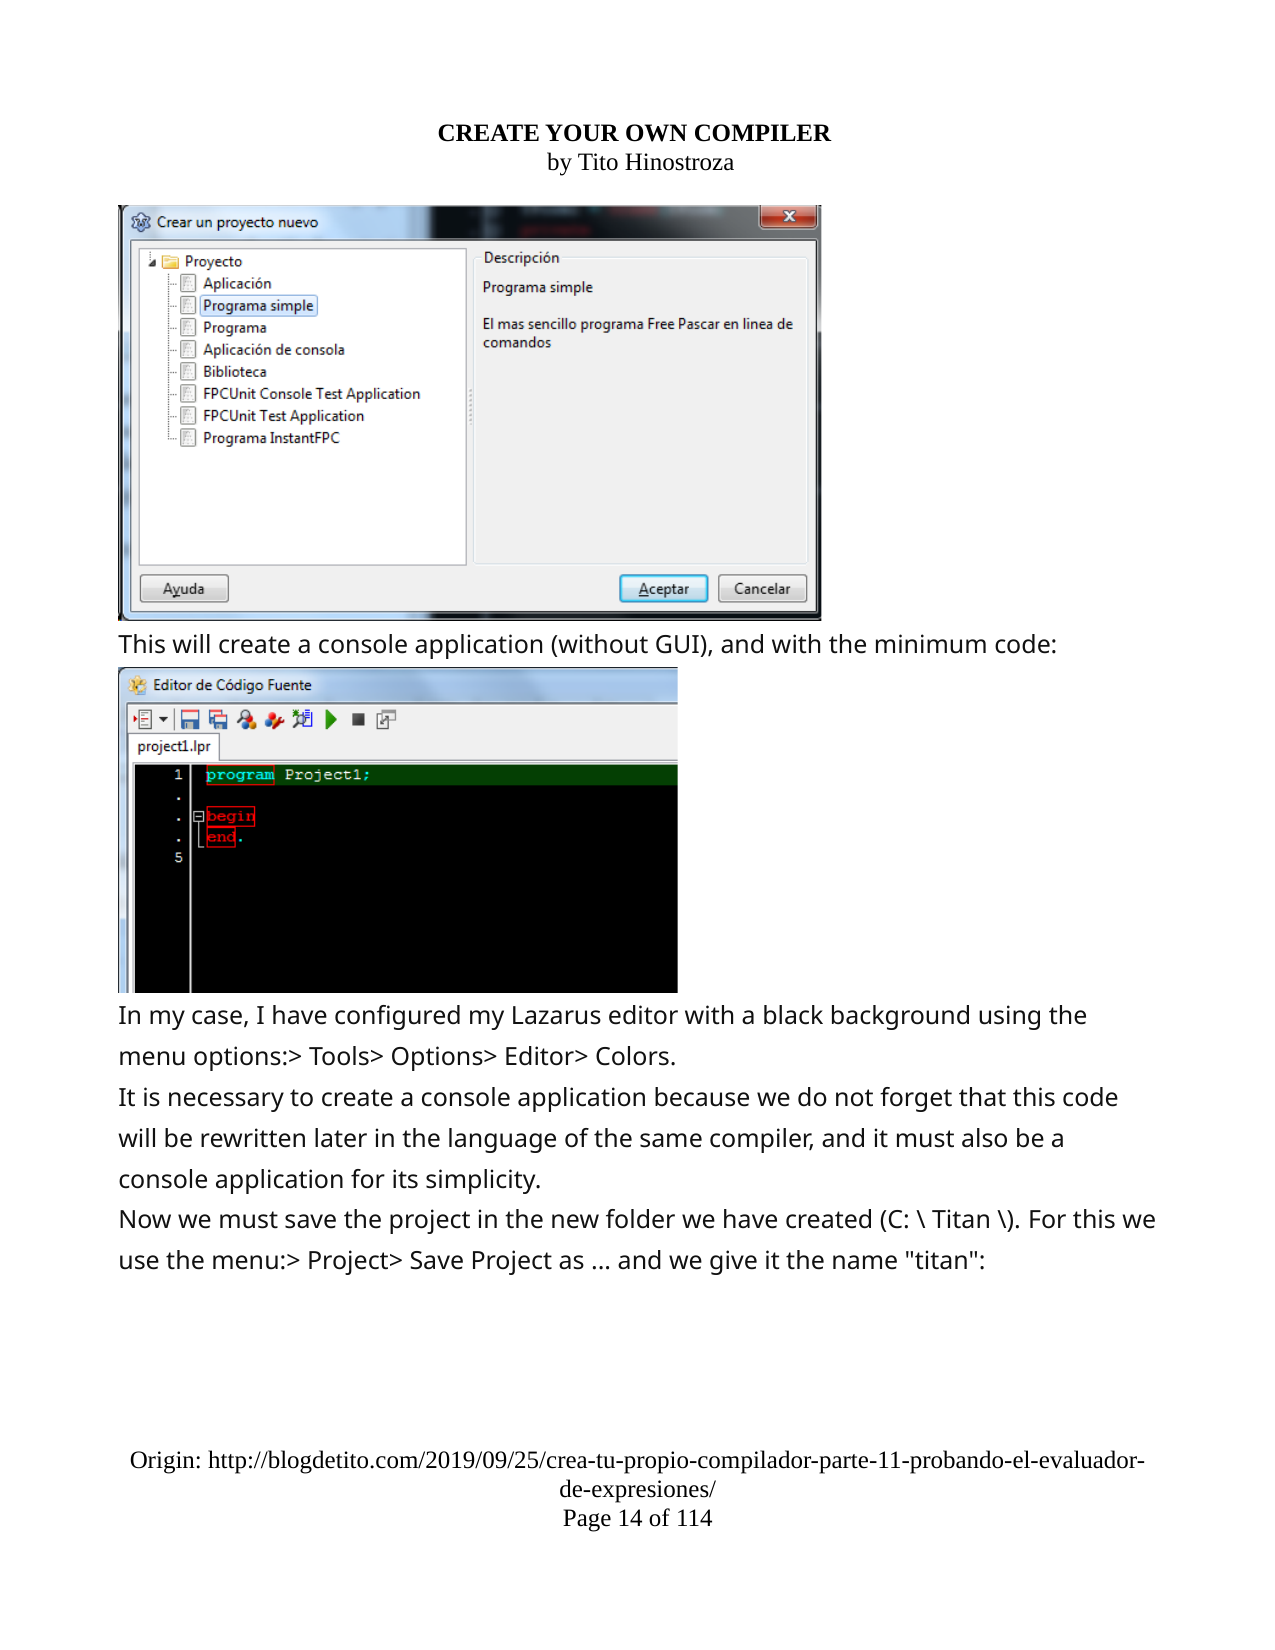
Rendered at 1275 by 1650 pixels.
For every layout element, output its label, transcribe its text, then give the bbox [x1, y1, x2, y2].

picture [118, 667, 678, 993]
picture [118, 205, 822, 621]
text It is necessary to create a console application because we do not forget that this code will be rewritten later in the language of the same compiler, and it must also be a console application for its simplicity. [118, 1080, 1157, 1195]
text This will create a console application (without GUI), and with the minimum code: [118, 626, 1157, 661]
text In my case, I have configured my Lazarus editor with a black background using the menu options:> Tools> Options> Editor> Colors. [118, 998, 1157, 1073]
text Now we must save the project in the new folder we have created (C: \ Titan \). For this we use the menu:> Project> Save Project as ... and we give it the name "titan": [118, 1202, 1157, 1277]
